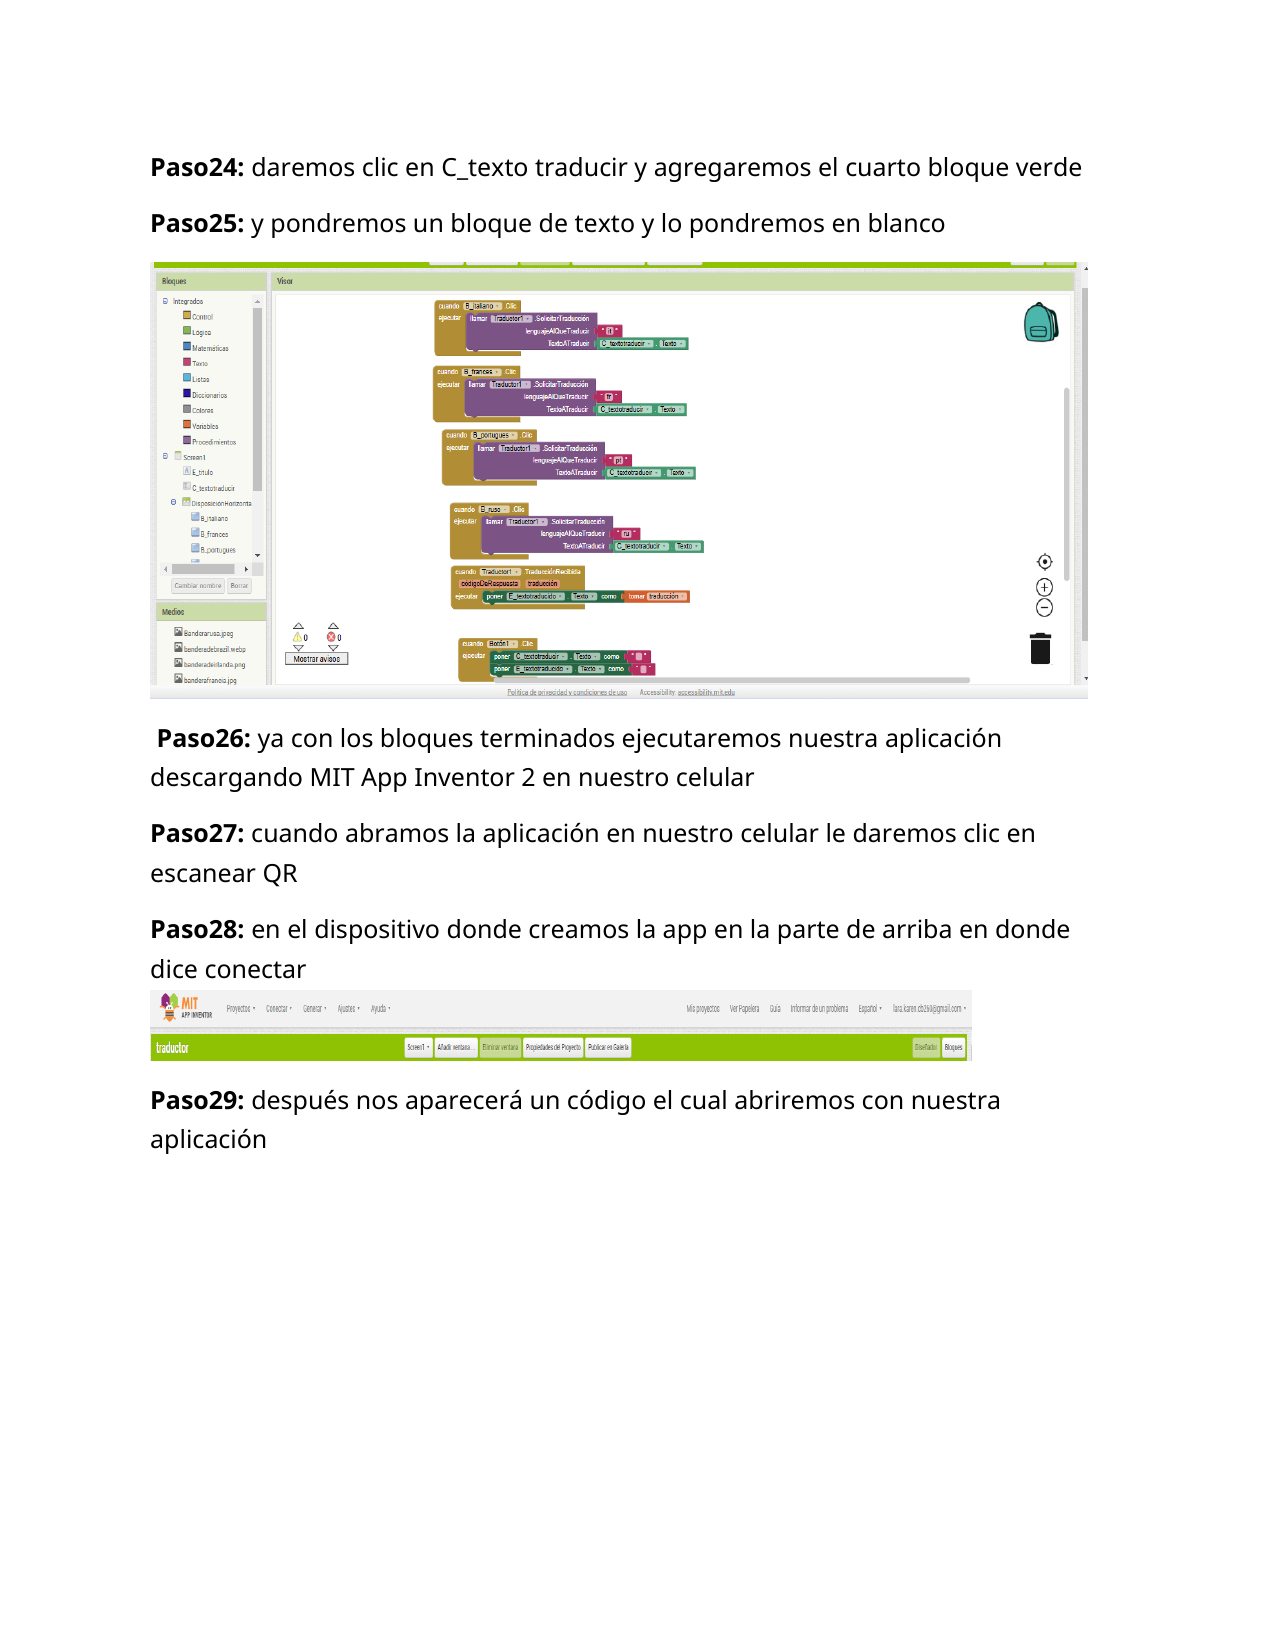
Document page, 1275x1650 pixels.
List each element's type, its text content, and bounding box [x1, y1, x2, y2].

text Paso26: ya con los bloques terminados ejecutaremos nuestra aplicación descargando MIT App Inventor 2 en nuestro celular [150, 721, 1125, 794]
text Paso28: en el dispositivo donde creamos la app en la parte de arriba en donde dice conectar [150, 912, 1125, 1061]
text Paso24: daremos clic en C_texto traducir y agregaremos el cuarto bloque verde [150, 150, 1125, 184]
text Paso29: después nos aparecerá un código el cual abriremos con nuestra aplicación [150, 1083, 1125, 1156]
text Paso27: cuando abramos la aplicación en nuestro celular le daremos clic en escanear QR [150, 816, 1125, 890]
text Paso25: y pondremos un bloque de texto y lo pondremos en blanco [150, 206, 1125, 240]
